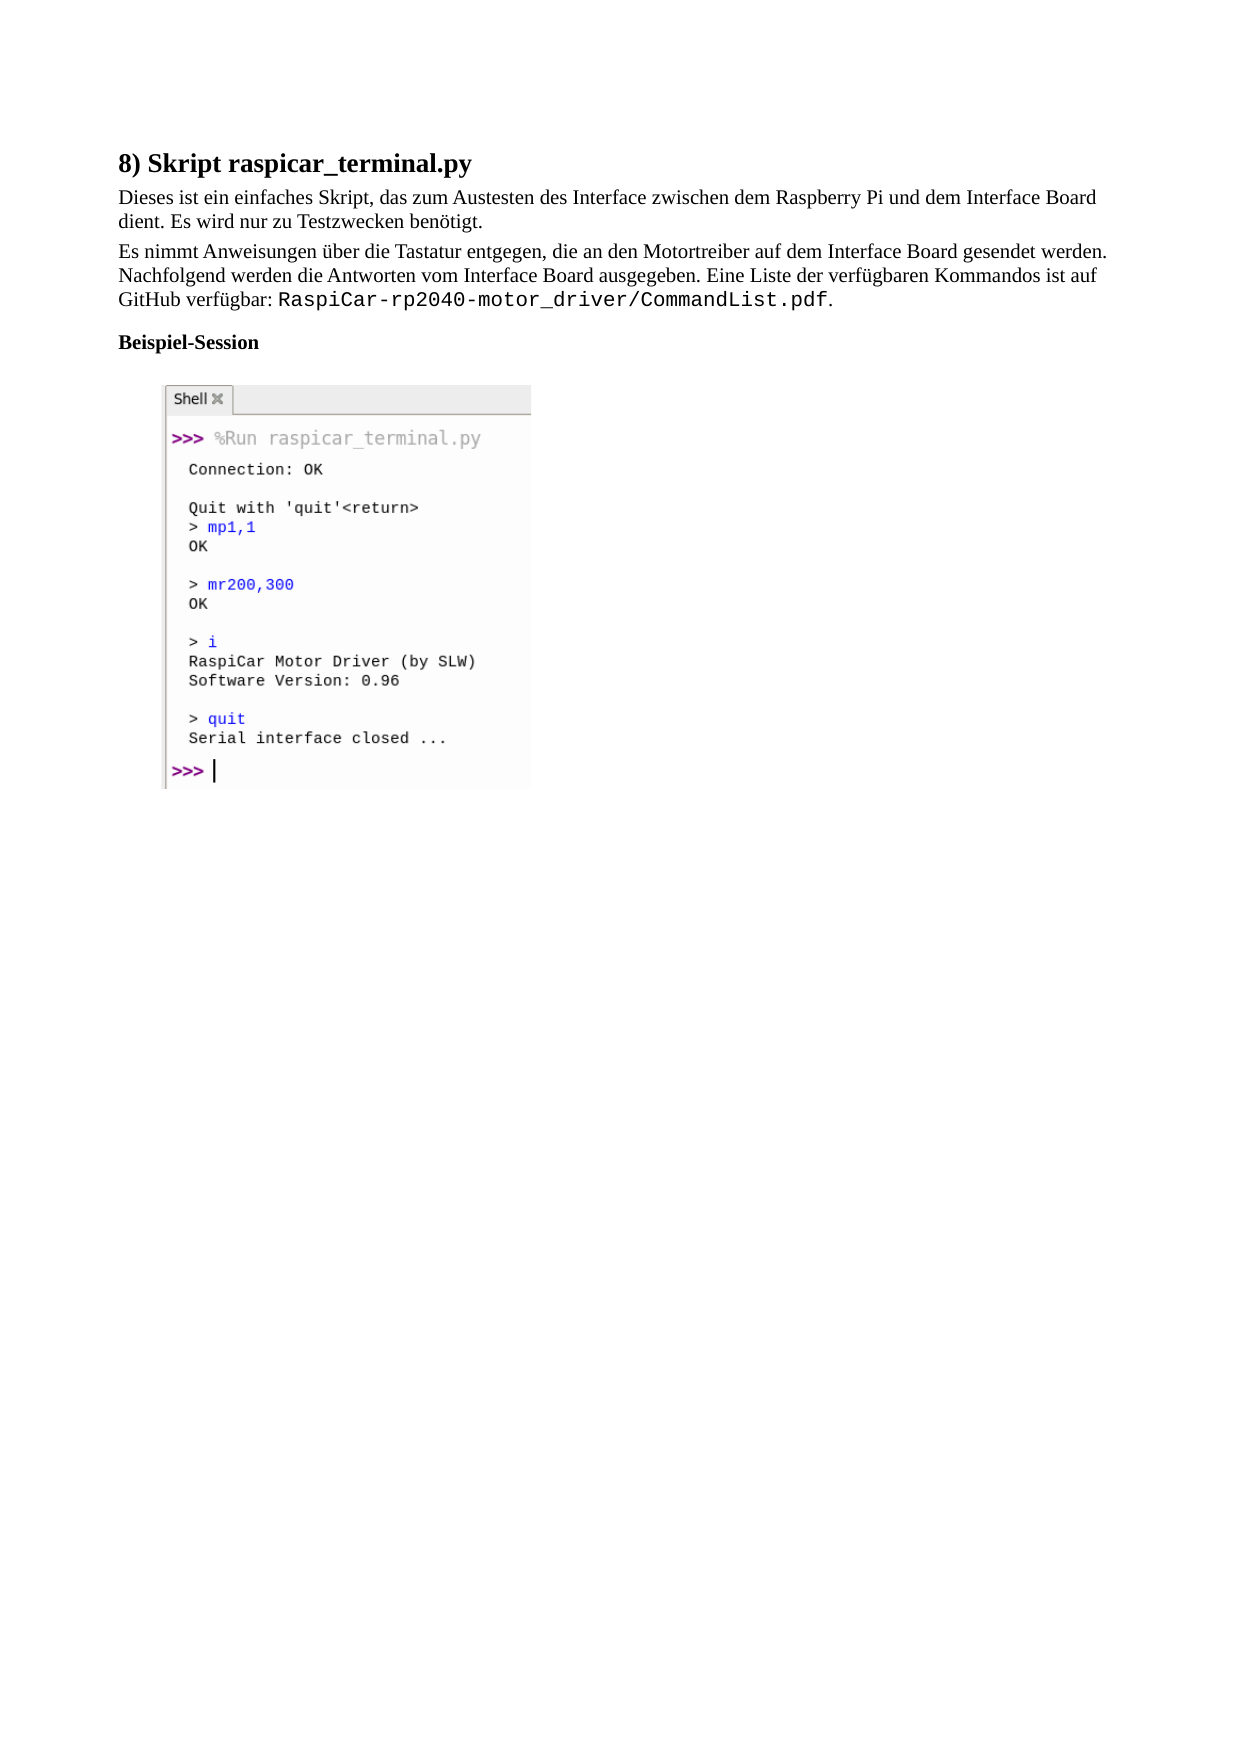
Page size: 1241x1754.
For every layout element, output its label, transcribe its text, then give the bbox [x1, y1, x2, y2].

text Dieses ist ein einfaches Skript, das zum Austesten des Interface zwischen dem Raspberry Pi und dem Interface Board dient. Es wird nur zu Testzwecken benötigt. [118, 185, 1122, 233]
picture [161, 385, 532, 789]
text 8) Skript raspicar_terminal.py [118, 148, 1122, 179]
text Beispiel-Session [118, 330, 1122, 354]
text Es nimmt Anweisungen über die Tastatur entgegen, die an den Motortreiber auf dem Interface Board gesendet werden. Nachfolgend werden die Antworten vom Interface Board ausgegeben. Eine Liste der verfügbaren Kommandos ist auf GitHub verfügbar: RaspiCar-rp2040-motor_driver/CommandList.pdf. [118, 239, 1122, 313]
